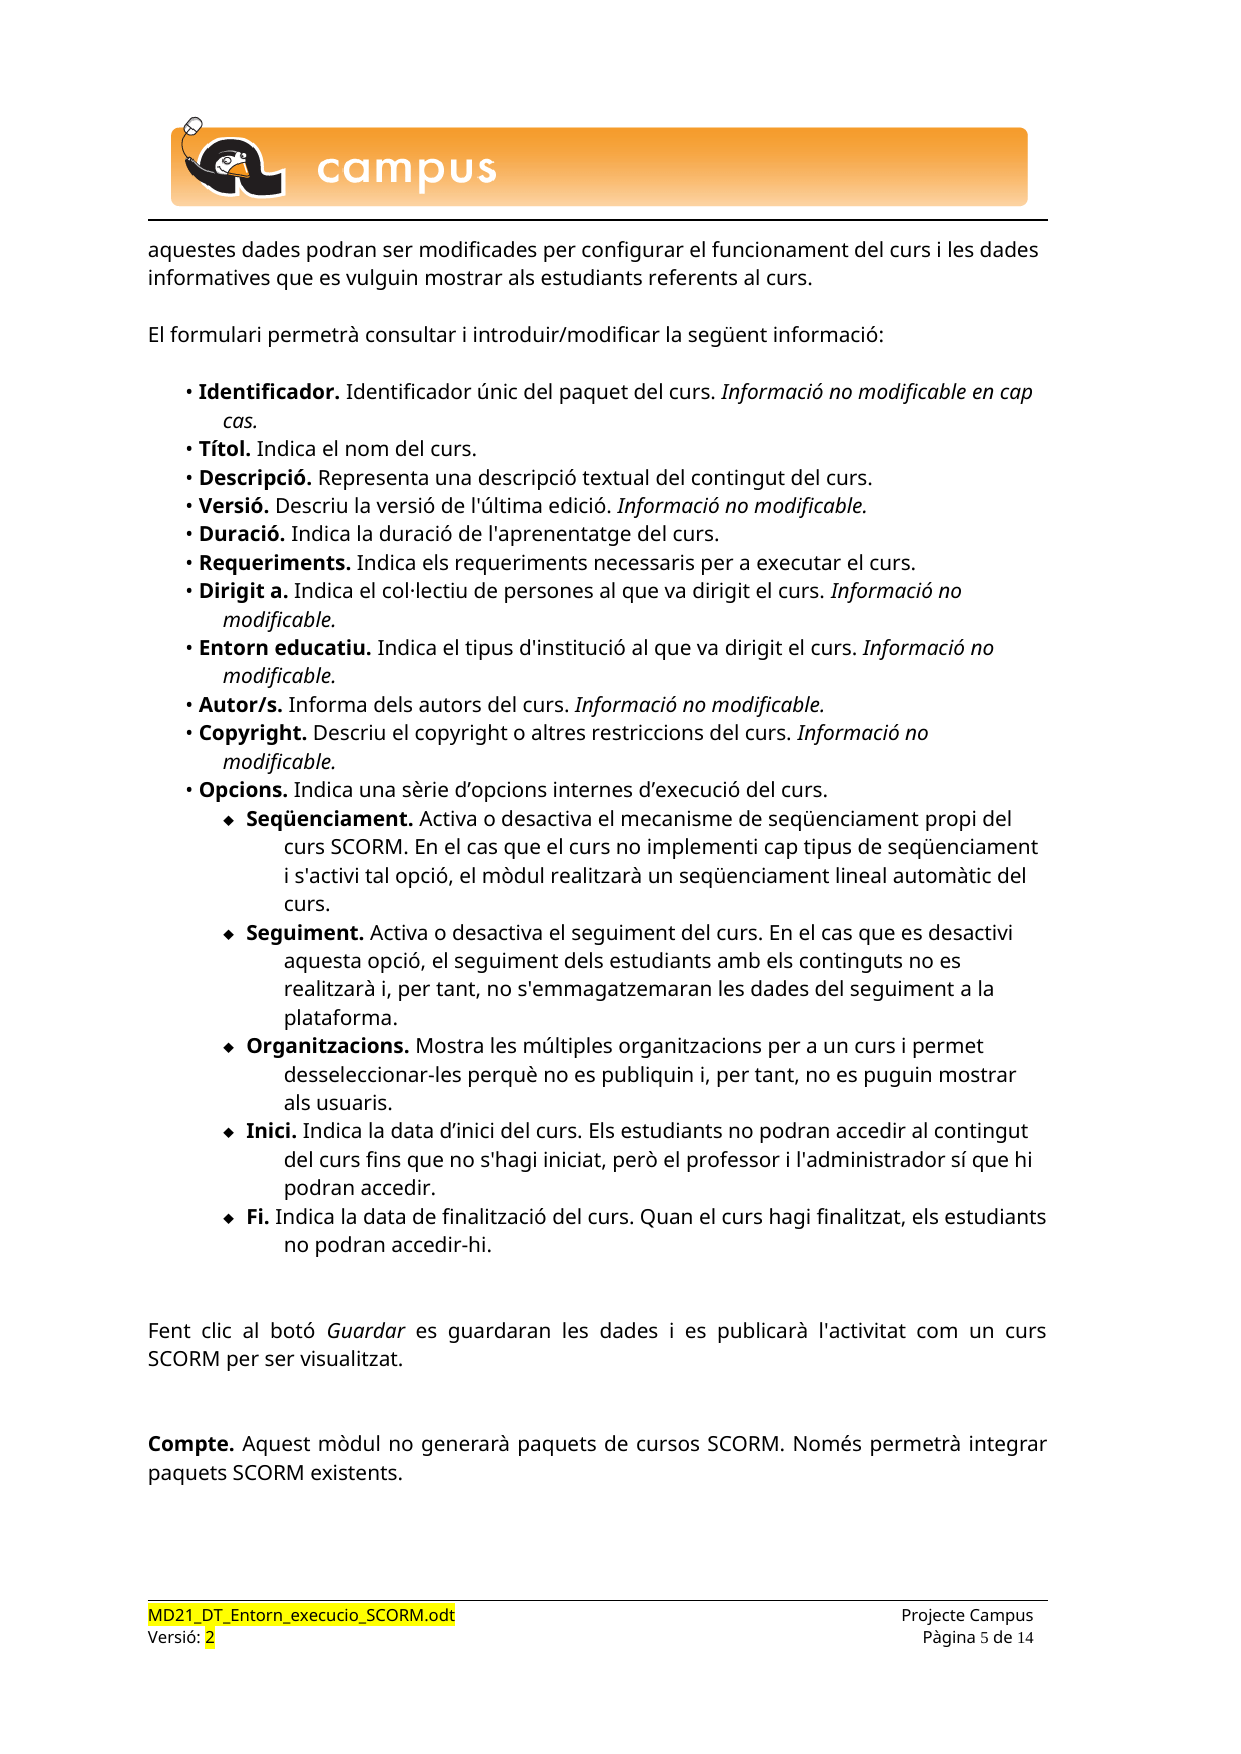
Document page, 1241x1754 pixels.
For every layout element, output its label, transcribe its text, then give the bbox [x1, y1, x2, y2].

list Seguiment. Activa o desactiva el seguiment del curs. En el cas que es desactivi aquesta opció, el seguiment dels estudiants amb els continguts no es realitzarà i, per tant, no s'emmagatzemaran les dades del seguiment a la plataforma. [223, 918, 1048, 1031]
list • Requeriments. Indica els requeriments necessaris per a executar el curs. [185, 548, 1048, 576]
list • Entorn educatiu. Indica el tipus d'institució al que va dirigit el curs. Informació no modificable. [185, 633, 1048, 690]
list Organitzacions. Mostra les múltiples organitzacions per a un curs i permet desseleccionar-les perquè no es publiquin i, per tant, no es puguin mostrar als usuaris. [223, 1031, 1048, 1117]
list Inici. Indica la data d’inici del curs. Els estudiants no podran accedir al contingut del curs fins que no s'hagi iniciat, però el professor i l'administrador sí que hi podran accedir. [223, 1117, 1048, 1202]
list • Descripció. Representa una descripció textual del contingut del curs. [185, 463, 1048, 491]
list • Identificador. Identificador únic del paquet del curs. Informació no modificable en cap cas. [185, 377, 1048, 434]
list • Dirigit a. Indica el col·lectiu de persones al que va dirigit el curs. Informació no modificable. [185, 576, 1048, 633]
list Seqüenciament. Activa o desactiva el mecanisme de seqüenciament propi del curs SCORM. En el cas que el curs no implementi cap tipus de seqüenciament i s'activi tal opció, el mòdul realitzarà un seqüenciament lineal automàtic del curs. [223, 804, 1048, 918]
text Compte. Aquest mòdul no generarà paquets de cursos SCORM. Només permetrà integrar paquets SCORM existents. [148, 1429, 1048, 1486]
list Fi. Indica la data de finalització del curs. Quan el curs hagi finalitzat, els estudiants no podran accedir-hi. [223, 1202, 1048, 1259]
list • Títol. Indica el nom del curs. [185, 434, 1048, 463]
list • Copyright. Descriu el copyright o altres restriccions del curs. Informació no modificable. [185, 718, 1048, 775]
list • Opcions. Indica una sèrie d’opcions internes d’execució del curs. [185, 775, 1048, 804]
text El formulari permetrà consultar i introduir/modificar la següent informació: [148, 320, 1048, 349]
list • Autor/s. Informa dels autors del curs. Informació no modificable. [185, 690, 1048, 718]
picture [164, 114, 1033, 209]
list • Duració. Indica la duració de l'aprenentatge del curs. [185, 519, 1048, 548]
text Fent clic al botó Guardar es guardaran les dades i es publicarà l'activitat com un curs SCORM per ser visualitzat. [148, 1316, 1048, 1373]
list • Versió. Descriu la versió de l'última edició. Informació no modificable. [185, 491, 1048, 519]
text aquestes dades podran ser modificades per configurar el funcionament del curs i les dades informatives que es vulguin mostrar als estudiants referents al curs. [148, 235, 1048, 292]
